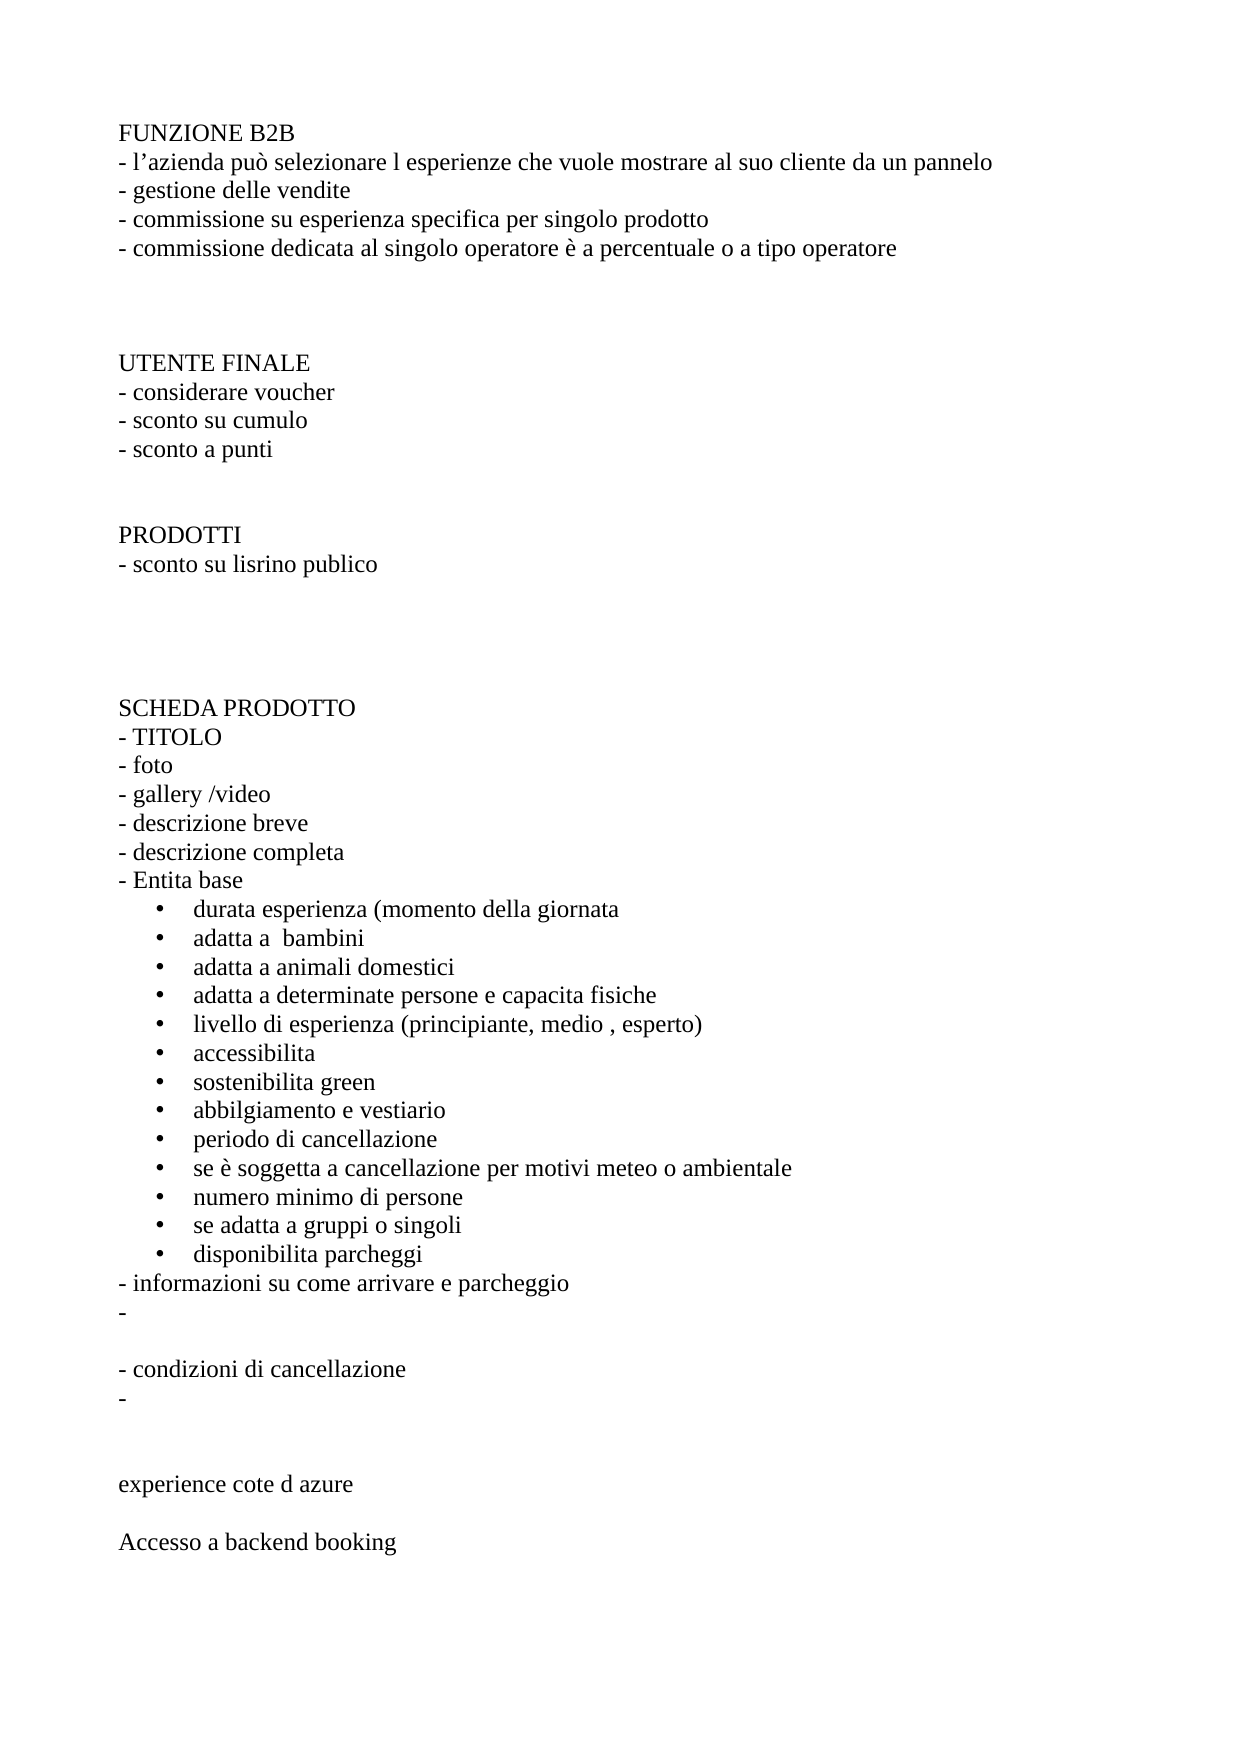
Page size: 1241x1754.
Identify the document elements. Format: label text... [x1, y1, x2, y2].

text - foto [118, 751, 1122, 779]
text - sconto a punti [118, 434, 1122, 463]
text - condizioni di cancellazione [118, 1354, 1122, 1383]
list adatta a determinate persone e capacita fisiche [156, 981, 1122, 1009]
text - descrizione breve [118, 808, 1122, 837]
text UTENTE FINALE [118, 348, 1122, 377]
list se è soggetta a cancellazione per motivi meteo o ambientale [156, 1153, 1122, 1182]
list periodo di cancellazione [156, 1124, 1122, 1153]
list numero minimo di persone [156, 1182, 1122, 1211]
list adatta a bambini [156, 923, 1122, 952]
text - Entita base [118, 866, 1122, 894]
text - sconto su cumulo [118, 406, 1122, 434]
list adatta a animali domestici [156, 952, 1122, 981]
text - sconto su lisrino publico [118, 549, 1122, 578]
text - commissione su esperienza specifica per singolo prodotto [118, 204, 1122, 233]
text Accesso a backend booking [118, 1527, 1122, 1556]
list sostenibilita green [156, 1067, 1122, 1096]
list livello di esperienza (principiante, medio , esperto) [156, 1009, 1122, 1038]
list se adatta a gruppi o singoli [156, 1211, 1122, 1239]
list durata esperienza (momento della giornata [156, 894, 1122, 923]
text - [118, 1383, 1122, 1412]
text - considerare voucher [118, 377, 1122, 406]
text SCHEDA PRODOTTO [118, 693, 1122, 722]
list accessibilita [156, 1038, 1122, 1067]
text PRODOTTI [118, 521, 1122, 549]
text - gallery /video [118, 779, 1122, 808]
text - l’azienda può selezionare l esperienze che vuole mostrare al suo cliente da un pannelo [118, 147, 1122, 176]
text - [118, 1297, 1122, 1326]
text experience cote d azure [118, 1469, 1122, 1498]
text - commissione dedicata al singolo operatore è a percentuale o a tipo operatore [118, 233, 1122, 262]
text - informazioni su come arrivare e parcheggio [118, 1268, 1122, 1297]
list abbilgiamento e vestiario [156, 1096, 1122, 1124]
list disponibilita parcheggi [156, 1239, 1122, 1268]
text - descrizione completa [118, 837, 1122, 866]
text - TITOLO [118, 722, 1122, 751]
text - gestione delle vendite [118, 176, 1122, 204]
text FUNZIONE B2B [118, 118, 1122, 147]
